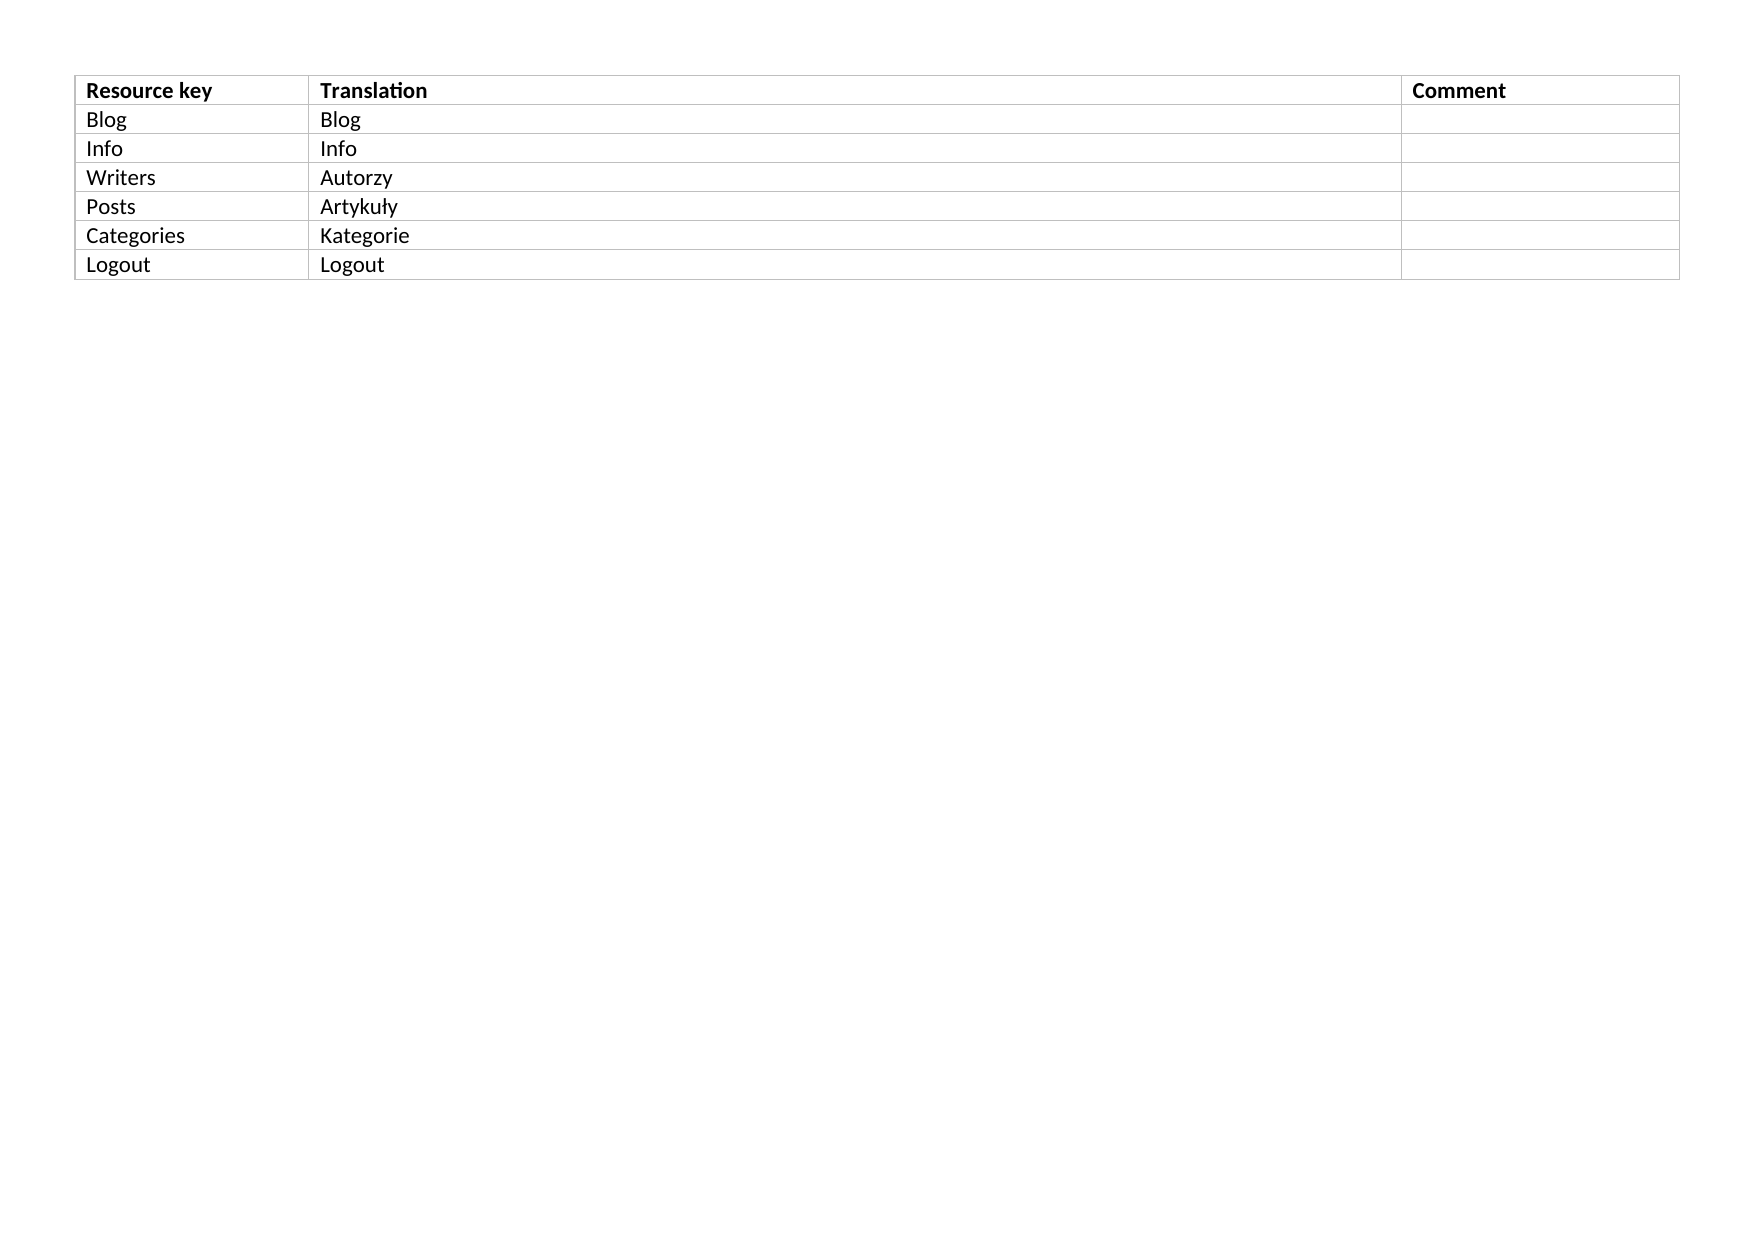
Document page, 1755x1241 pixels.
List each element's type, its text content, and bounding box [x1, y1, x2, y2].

table_cell [1402, 105, 1679, 133]
table_cell Kategorie [309, 221, 1401, 249]
table_cell Blog [309, 105, 1401, 133]
table_header Comment [1402, 76, 1679, 104]
table_cell Categories [76, 221, 308, 249]
table_cell [1402, 163, 1679, 191]
table_cell Logout [76, 250, 308, 278]
table_cell [1402, 192, 1679, 220]
table_cell Writers [76, 163, 308, 191]
table_cell [1402, 134, 1679, 162]
table_cell [1402, 221, 1679, 249]
table_header Resource key [76, 76, 308, 104]
table_cell Autorzy [309, 163, 1401, 191]
table_cell Info [76, 134, 308, 162]
table_cell Info [309, 134, 1401, 162]
table_header Translation [309, 76, 1401, 104]
table_cell Blog [76, 105, 308, 133]
table_cell Posts [76, 192, 308, 220]
table_cell Logout [309, 250, 1401, 278]
table_cell Artykuły [309, 192, 1401, 220]
table_cell [1402, 250, 1679, 278]
